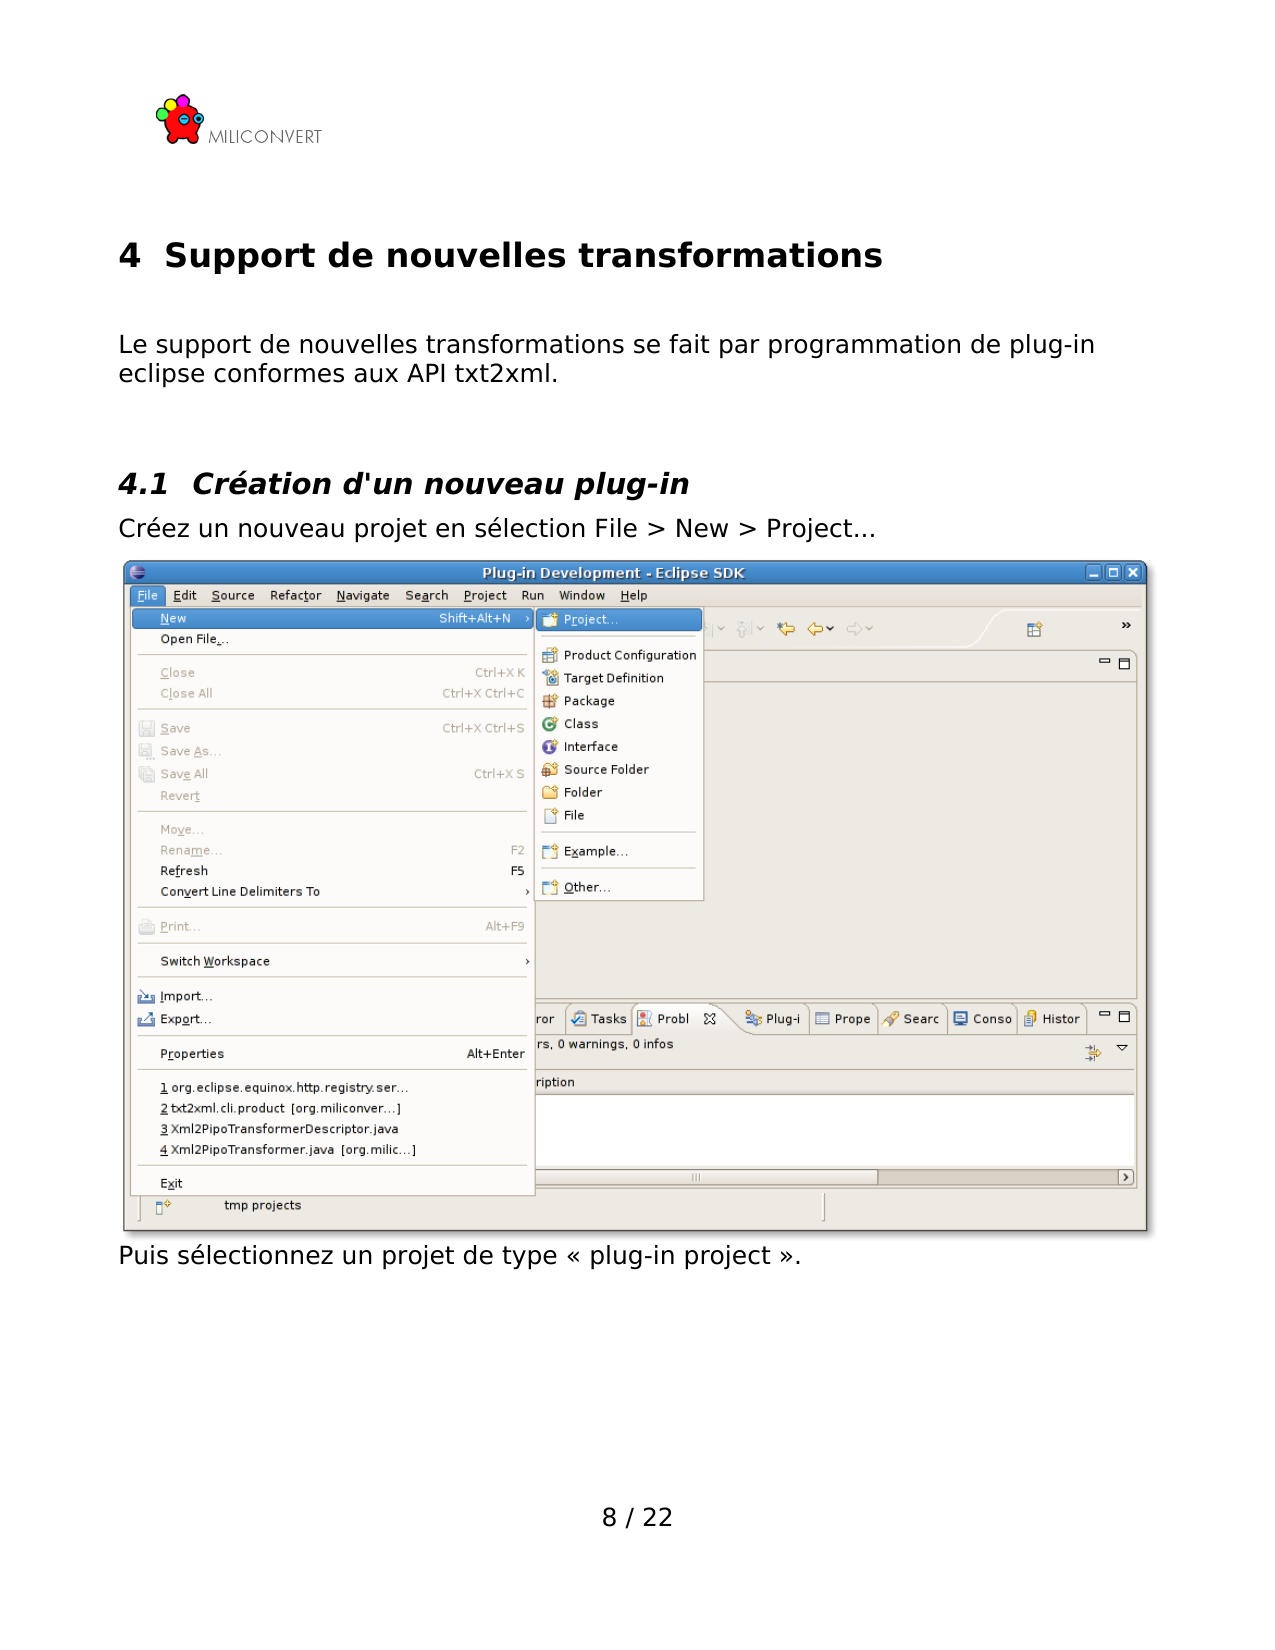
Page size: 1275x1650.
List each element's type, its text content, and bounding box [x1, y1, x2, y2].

subtitle Support de nouvelles transformations [118, 237, 1157, 276]
picture [118, 555, 1157, 1241]
picture [132, 69, 354, 176]
text Le support de nouvelles transformations se fait par programmation de plug-in eclipse conformes aux API txt2xml. [118, 330, 1157, 388]
subtitle Création d'un nouveau plug-in [118, 467, 1157, 501]
text Créez un nouveau projet en sélection File > New > Project... [118, 514, 1157, 543]
text Puis sélectionnez un projet de type « plug-in project ». [118, 1241, 1157, 1270]
